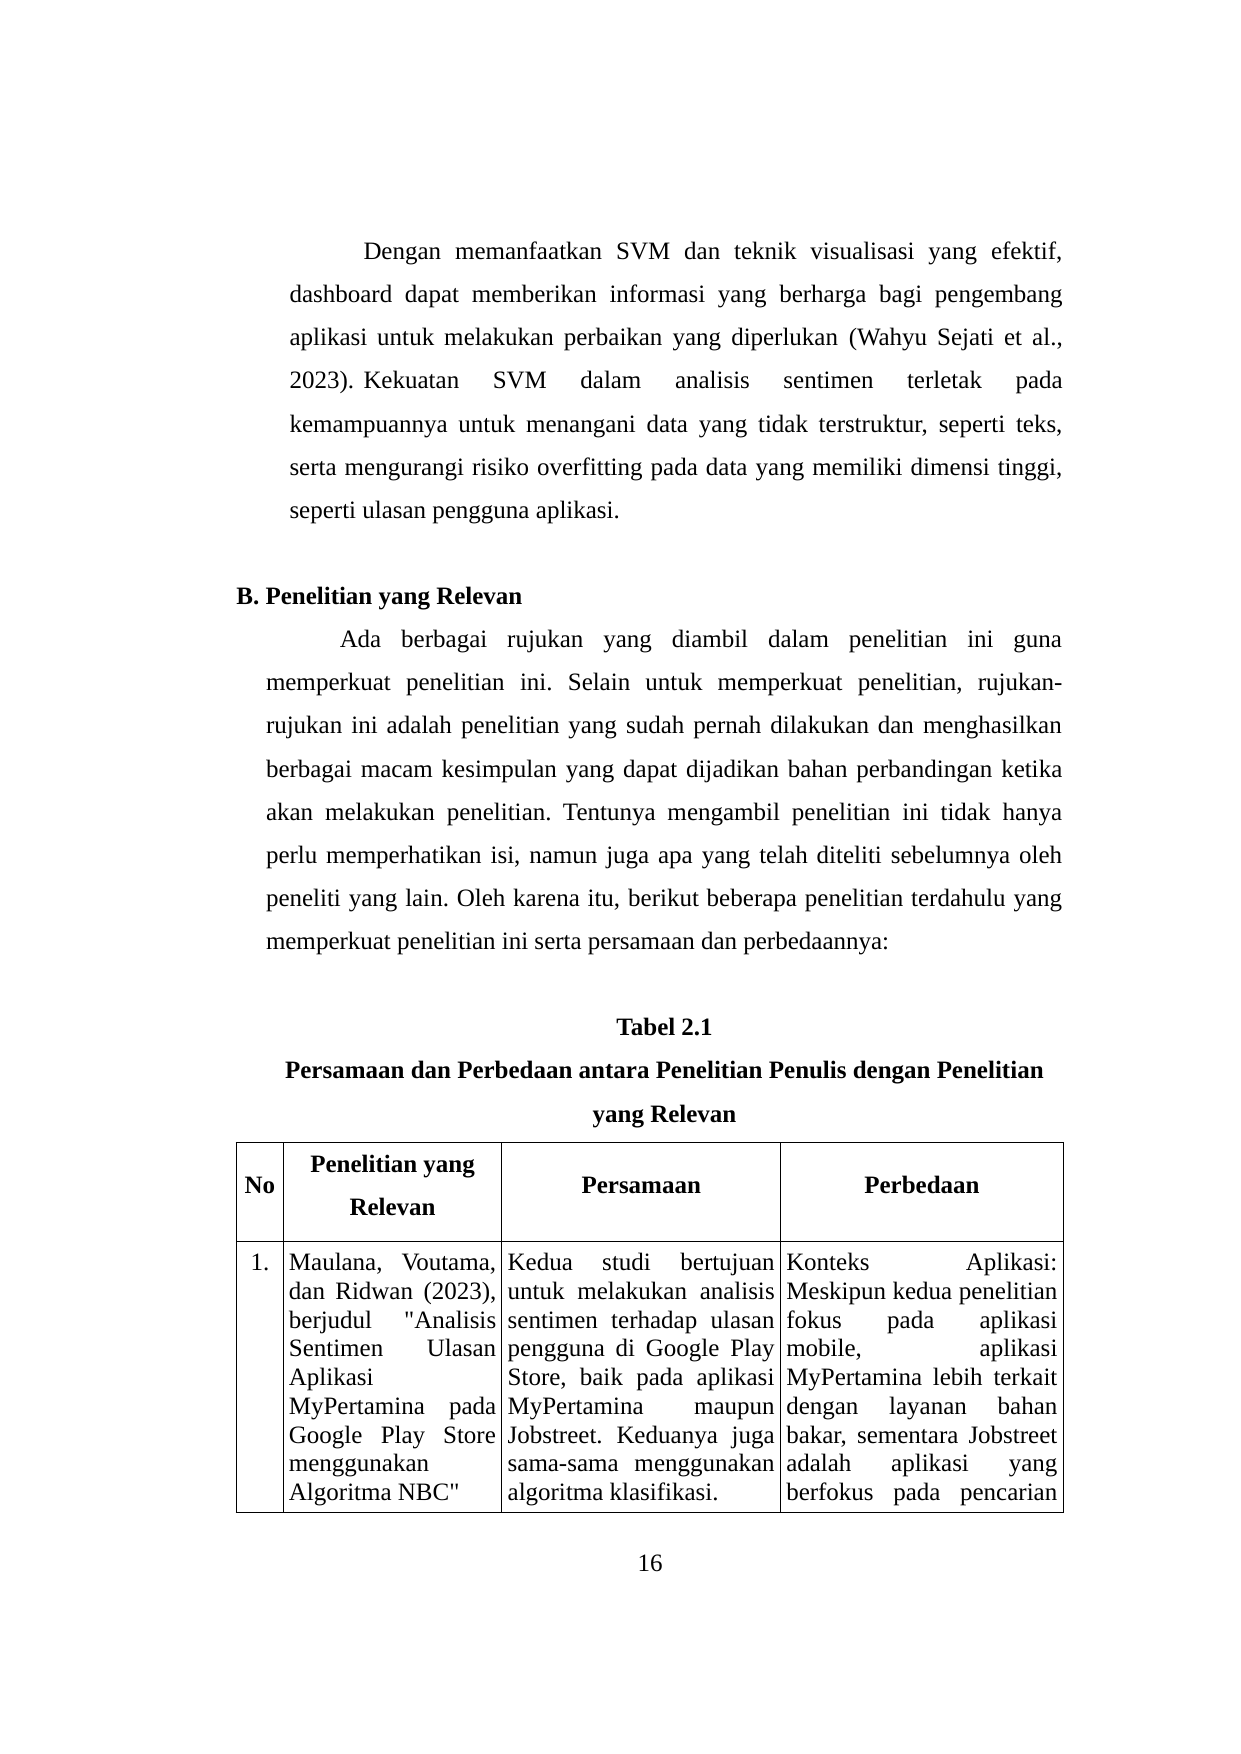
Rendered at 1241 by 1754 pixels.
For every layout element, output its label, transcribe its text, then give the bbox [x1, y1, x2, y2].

table_cell Maulana, Voutama, dan Ridwan (2023), berjudul "Analisis Sentimen Ulasan Aplikasi MyPertamina pada Google Play Store menggunakan Algoritma NBC" [284, 1242, 501, 1512]
text B. Penelitian yang Relevan [236, 581, 1063, 610]
text Tabel 2.1 [266, 1012, 1063, 1041]
text Ada berbagai rujukan yang diambil dalam penelitian ini guna memperkuat penelitian ini. Selain untuk memperkuat penelitian, rujukan-rujukan ini adalah penelitian yang sudah pernah dilakukan dan menghasilkan berbagai macam kesimpulan yang dapat dijadikan bahan perbandingan ketika akan melakukan penelitian. Tentunya mengambil penelitian ini tidak hanya perlu memperhatikan isi, namun juga apa yang telah diteliti sebelumnya oleh peneliti yang lain. Oleh karena itu, berikut beberapa penelitian terdahulu yang memperkuat penelitian ini serta persamaan dan perbedaannya: [266, 624, 1063, 955]
table_header No [237, 1143, 283, 1241]
table_cell Kedua studi bertujuan untuk melakukan analisis sentimen terhadap ulasan pengguna di Google Play Store, baik pada aplikasi MyPertamina maupun Jobstreet. Keduanya juga sama-sama menggunakan algoritma klasifikasi. [502, 1242, 780, 1512]
text Persamaan dan Perbedaan antara Penelitian Penulis dengan Penelitian yang Relevan [266, 1056, 1063, 1127]
table_cell 1. [237, 1242, 283, 1512]
table_cell Konteks Aplikasi: Meskipun kedua penelitian fokus pada aplikasi mobile, aplikasi MyPertamina lebih terkait dengan layanan bahan bakar, sementara Jobstreet adalah aplikasi yang berfokus pada pencarian [781, 1242, 1063, 1512]
text Dengan memanfaatkan SVM dan teknik visualisasi yang efektif, dashboard dapat memberikan informasi yang berharga bagi pengembang aplikasi untuk melakukan perbaikan yang diperlukan (Wahyu Sejati et al., 2023). Kekuatan SVM dalam analisis sentimen terletak pada kemampuannya untuk menangani data yang tidak terstruktur, seperti teks, serta mengurangi risiko overfitting pada data yang memiliki dimensi tinggi, seperti ulasan pengguna aplikasi. [289, 236, 1063, 524]
table_header Persamaan [502, 1143, 780, 1241]
table_header Perbedaan [781, 1143, 1063, 1241]
table_header Penelitian yang Relevan [284, 1143, 501, 1241]
